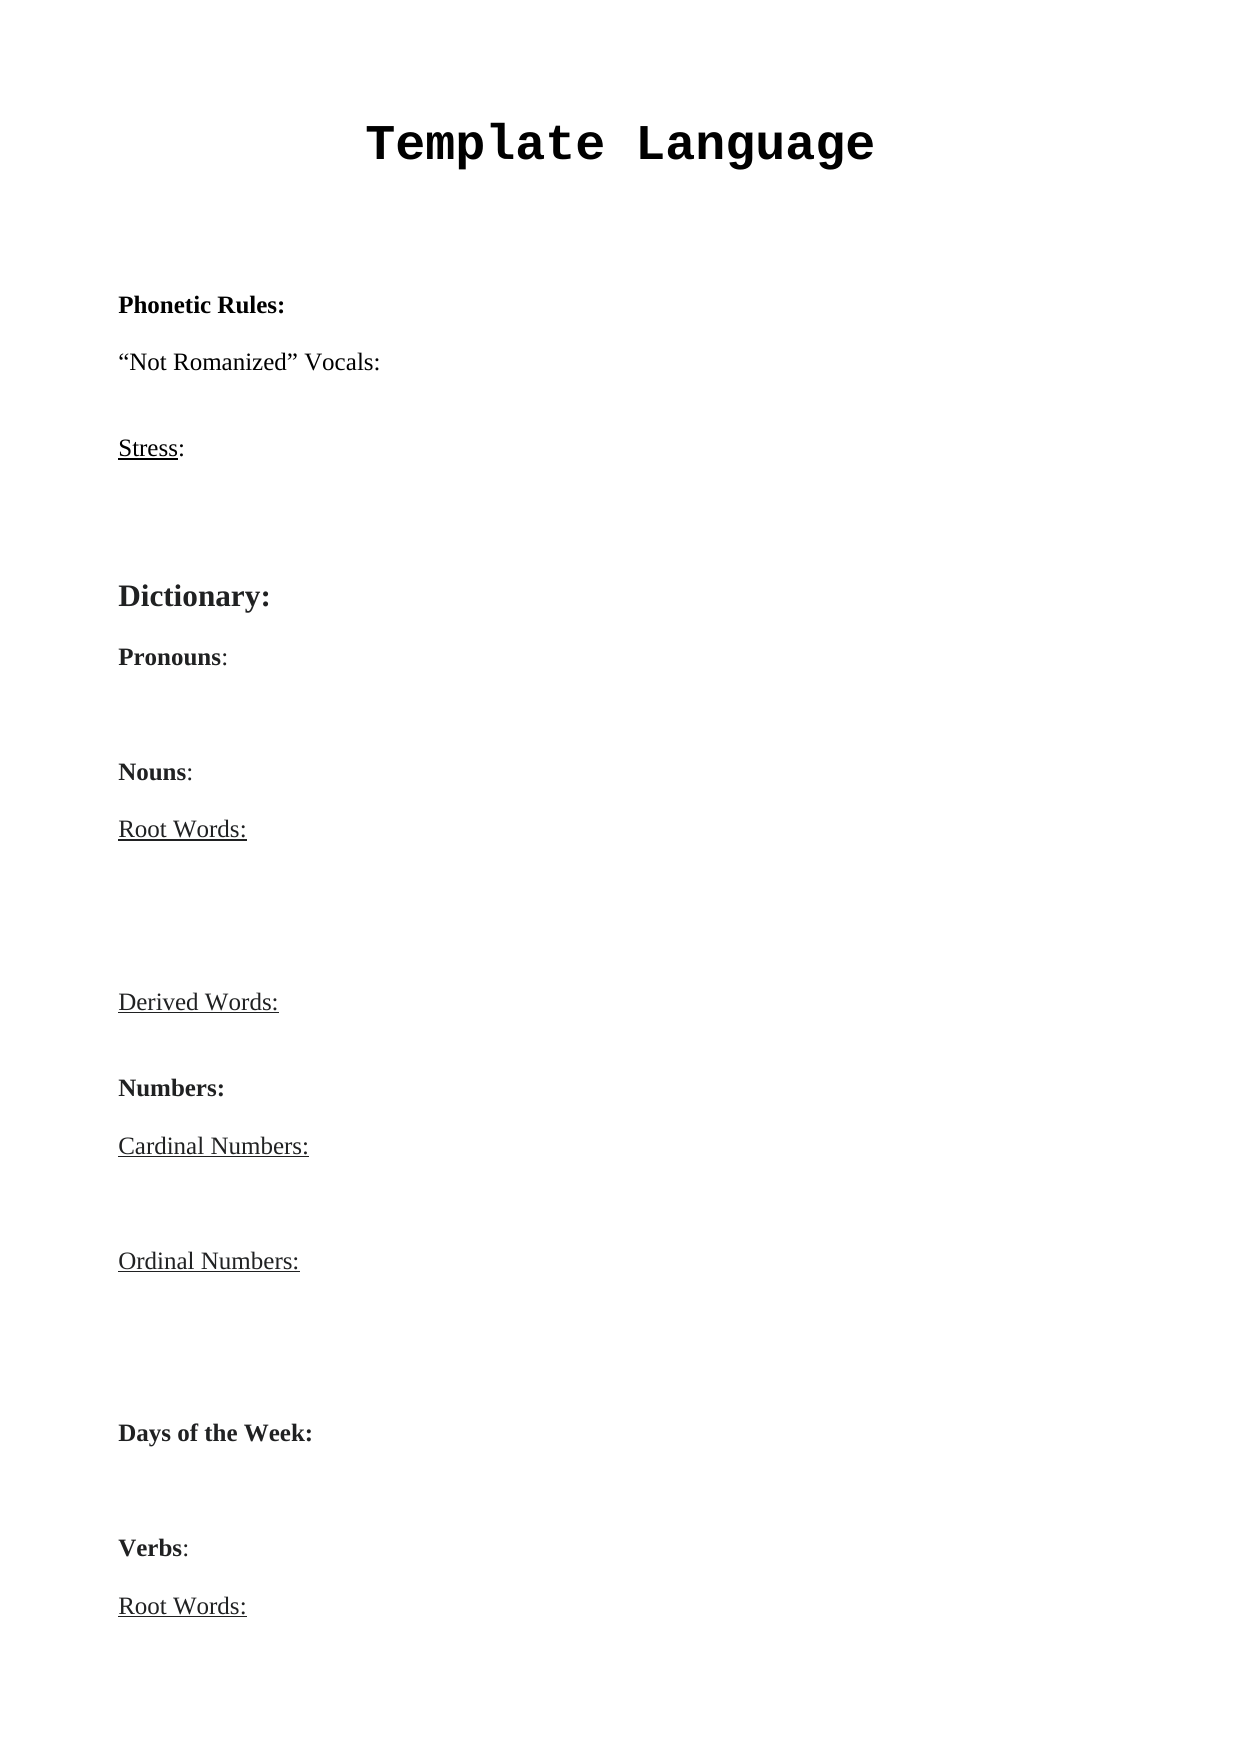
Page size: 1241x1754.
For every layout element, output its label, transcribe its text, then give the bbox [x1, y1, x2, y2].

text Stress: [118, 433, 1122, 462]
text Root Words: [118, 814, 1122, 843]
text Verbs: [118, 1533, 1122, 1562]
text Root Words: [118, 1591, 1122, 1619]
text Nouns: [118, 757, 1122, 786]
text Derived Words: [118, 987, 1122, 1016]
text Dictionary: [118, 577, 1122, 613]
text Ordinal Numbers: [118, 1246, 1122, 1274]
text “Not Romanized” Vocals: [118, 347, 1122, 376]
text Numbers: [118, 1073, 1122, 1102]
text Template Language [118, 118, 1122, 175]
text Days of the Week: [118, 1418, 1122, 1447]
text Pronouns: [118, 642, 1122, 671]
text Phonetic Rules: [118, 290, 1122, 318]
text Cardinal Numbers: [118, 1131, 1122, 1159]
